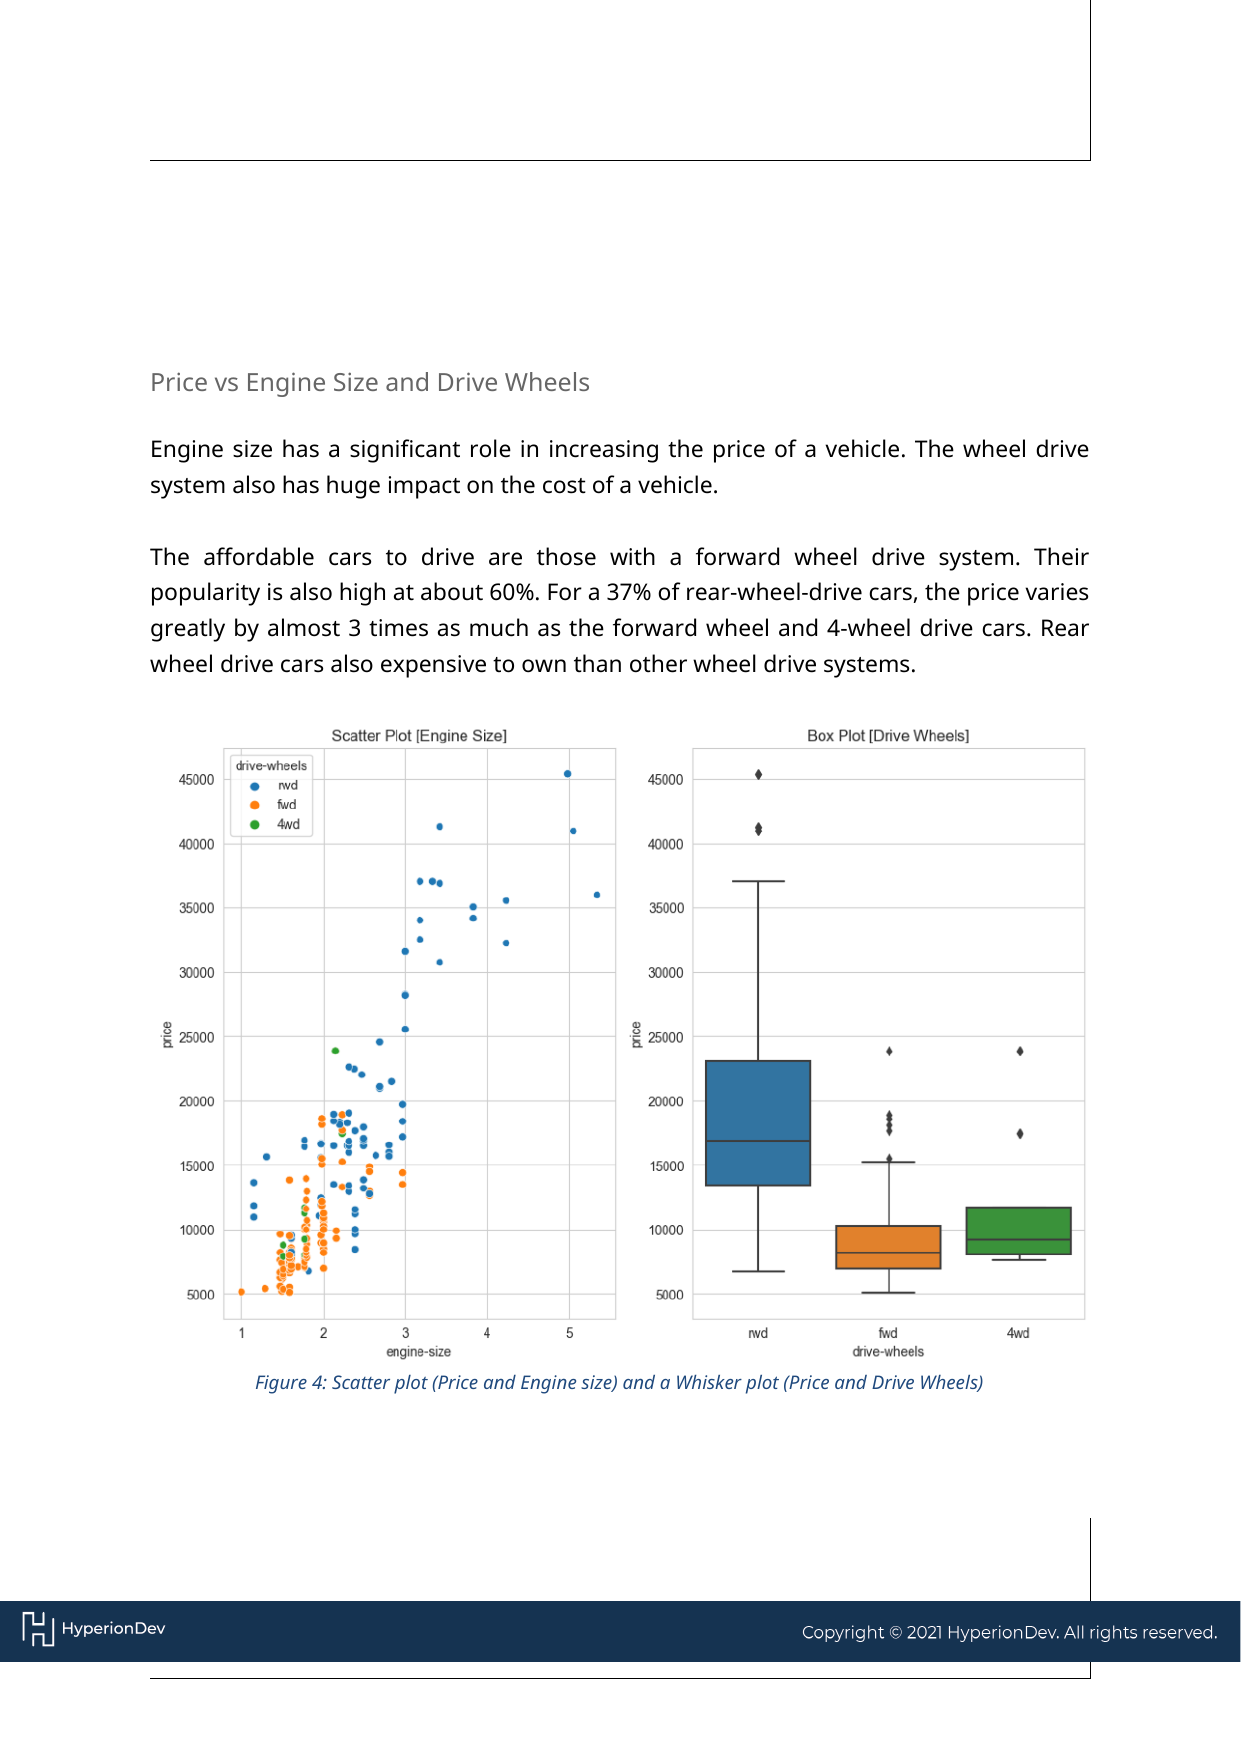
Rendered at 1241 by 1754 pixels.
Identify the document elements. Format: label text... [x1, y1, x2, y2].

text The affordable cars to drive are those with a forward wheel drive system. Their popularity is also high at about 60%. For a 37% of rear-wheel-drive cars, the price varies greatly by almost 3 times as much as the forward wheel and 4-wheel drive cars. Rear wheel drive cars also expensive to own than other wheel drive systems. [150, 540, 1091, 679]
text Price vs Engine Size and Drive Wheels [150, 365, 1091, 399]
text Engine size has a significant role in increasing the price of a vehicle. The wheel drive system also has huge impact on the cost of a vehicle. [150, 433, 1091, 500]
text Figure 4: Scatter plot (Price and Engine size) and a Whisker plot (Price and Drive Wheels) [150, 1370, 1091, 1395]
